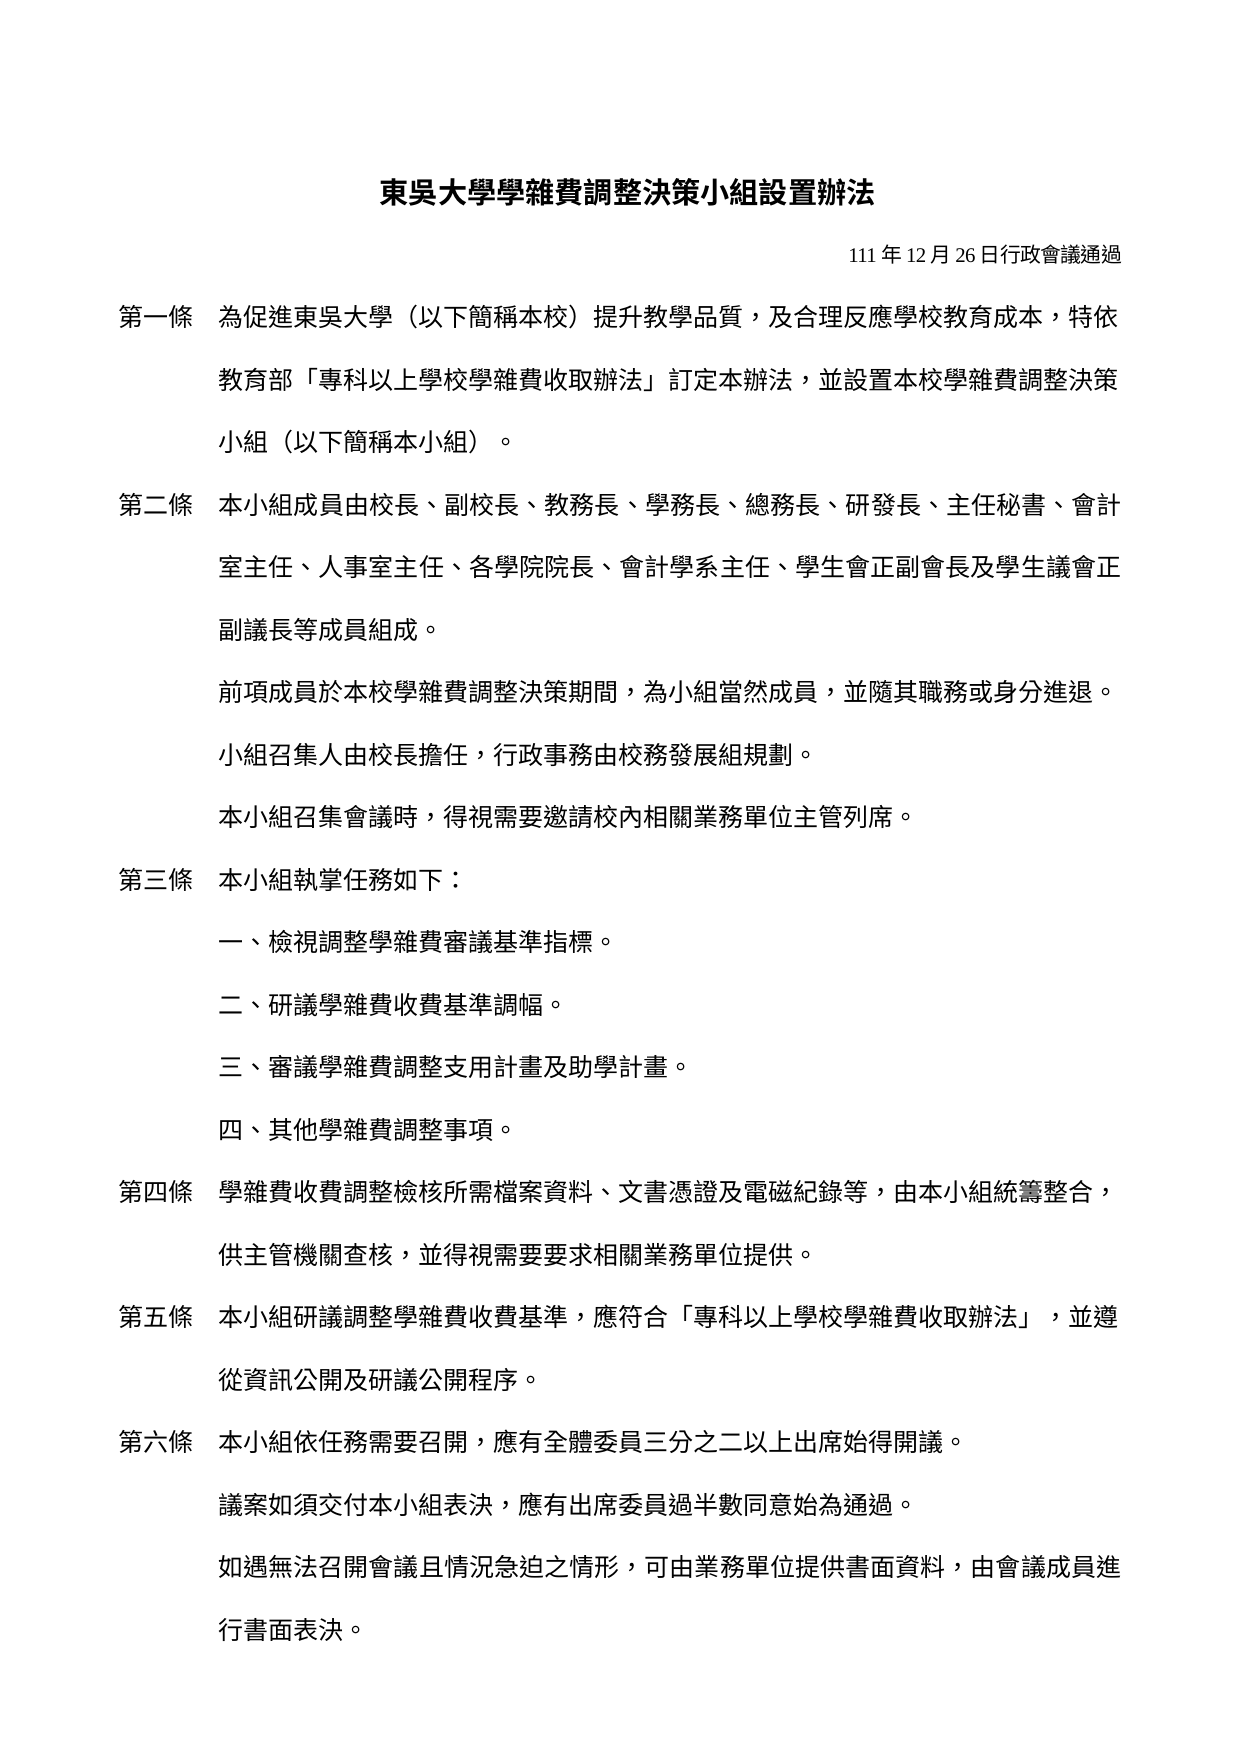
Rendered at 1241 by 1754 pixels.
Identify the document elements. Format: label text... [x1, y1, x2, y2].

text 小組召集人由校長擔任，行政事務由校務發展組規劃。 [218, 712, 1122, 774]
text 第二條 本小組成員由校長、副校長、教務長、學務長、總務長、研發長、主任秘書、會計室主任、人事室主任、各學院院長、會計學系主任、學生會正副會長及學生議會正副議長等成員組成。 [118, 462, 1122, 649]
text 第六條 本小組依任務需要召開，應有全體委員三分之二以上出席始得開議。 [118, 1399, 1122, 1462]
text 111年12月26日行政會議通過 [118, 212, 1122, 274]
text 本小組召集會議時，得視需要邀請校內相關業務單位主管列席。 [218, 774, 1122, 837]
text 如遇無法召開會議且情況急迫之情形，可由業務單位提供書面資料，由會議成員進行書面表決。 [218, 1524, 1122, 1649]
text 三、審議學雜費調整支用計畫及助學計畫。 [218, 1024, 1122, 1087]
text 第三條 本小組執掌任務如下： [118, 837, 1122, 899]
text 前項成員於本校學雜費調整決策期間，為小組當然成員，並隨其職務或身分進退。 [218, 649, 1122, 712]
text 第一條 為促進東吳大學（以下簡稱本校）提升教學品質，及合理反應學校教育成本，特依教育部「專科以上學校學雜費收取辦法」訂定本辦法，並設置本校學雜費調整決策小組（以下簡稱本小組）。 [118, 274, 1122, 462]
text 第四條 學雜費收費調整檢核所需檔案資料、文書憑證及電磁紀錄等，由本小組統籌整合，供主管機關查核，並得視需要要求相關業務單位提供。 [118, 1149, 1122, 1274]
text 四、其他學雜費調整事項。 [218, 1087, 1122, 1149]
text 一、檢視調整學雜費審議基準指標。 [218, 899, 1122, 962]
text 議案如須交付本小組表決，應有出席委員過半數同意始為通過。 [218, 1462, 1122, 1524]
text 東吳大學學雜費調整決策小組設置辦法 [118, 149, 1122, 212]
text 二、研議學雜費收費基準調幅。 [218, 962, 1122, 1024]
text 第五條 本小組研議調整學雜費收費基準，應符合「專科以上學校學雜費收取辦法」，並遵從資訊公開及研議公開程序。 [118, 1274, 1122, 1399]
